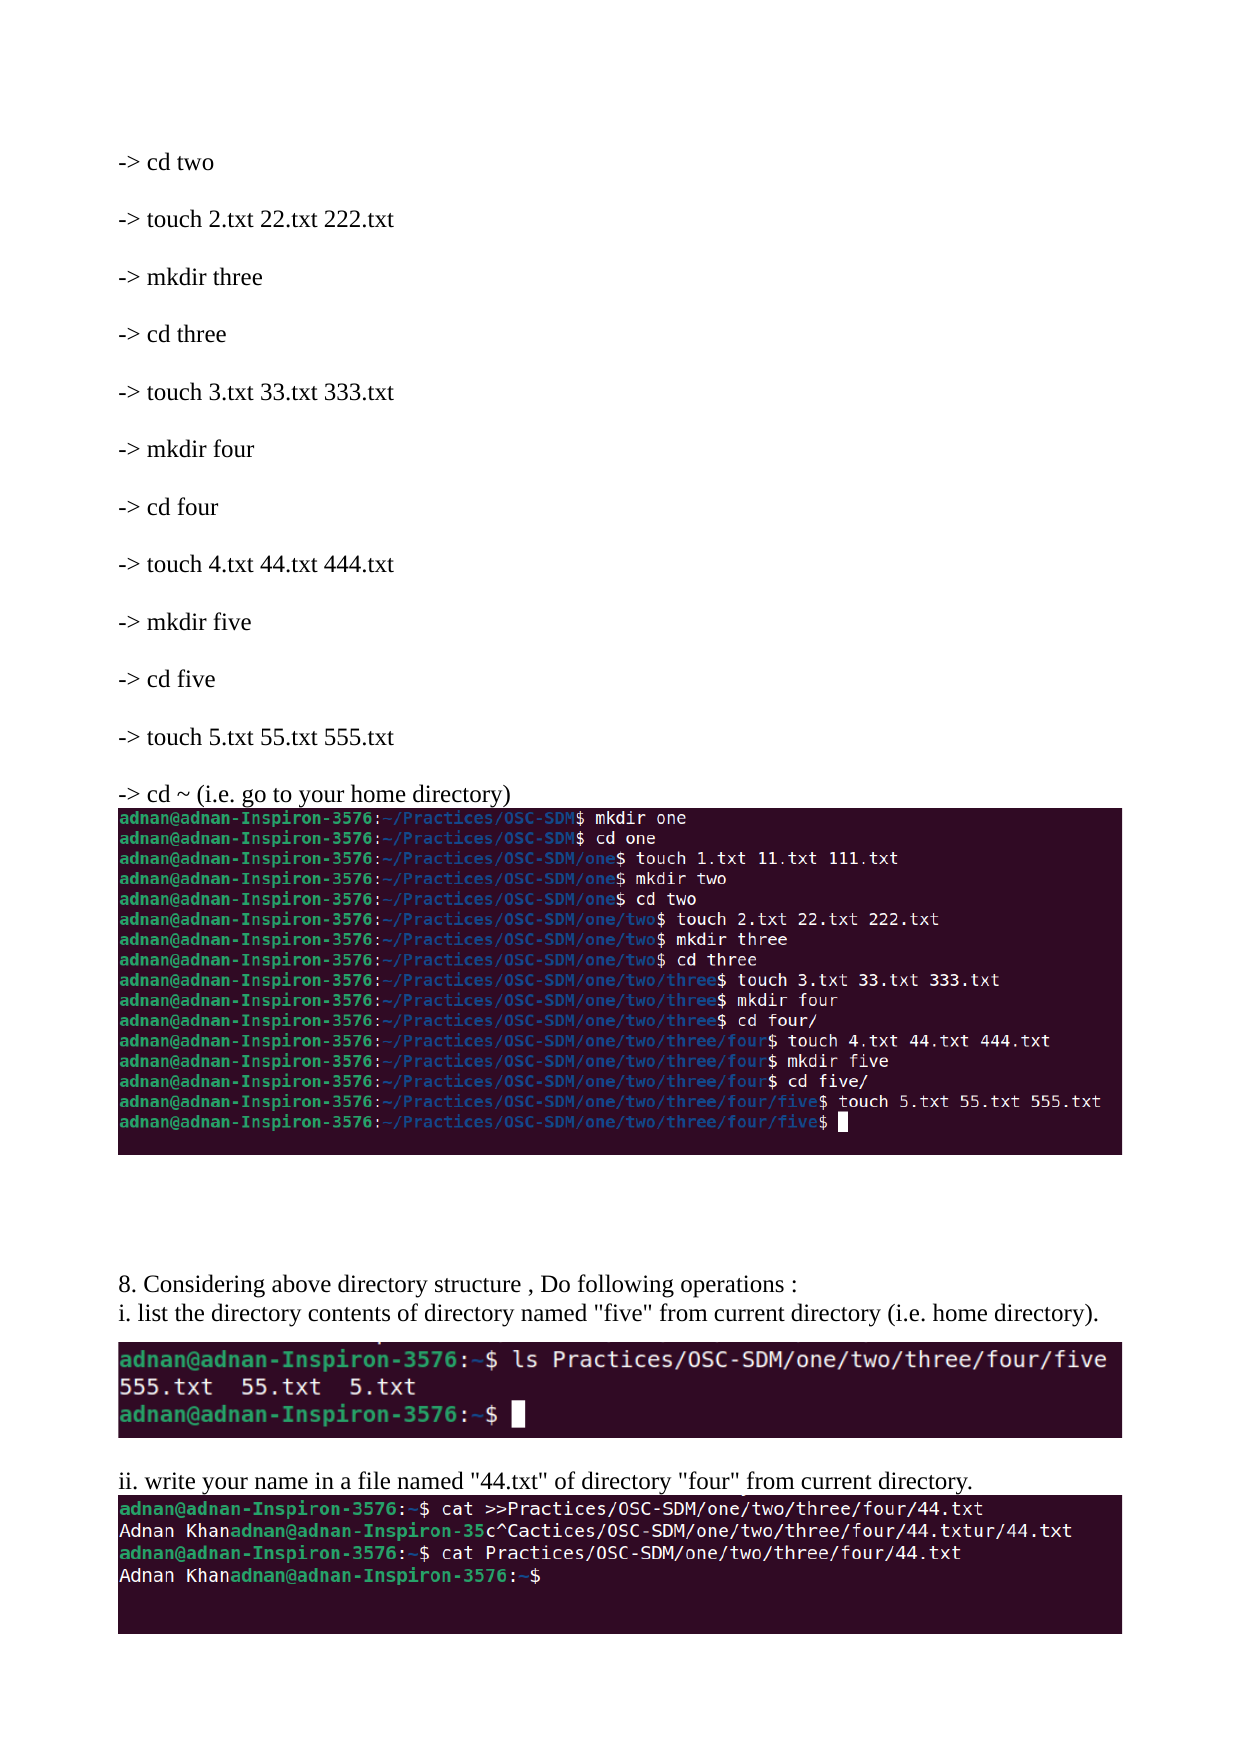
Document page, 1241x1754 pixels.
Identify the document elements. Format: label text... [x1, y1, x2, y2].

text -> cd five [118, 664, 1122, 693]
text 8. Considering above directory structure , Do following operations : [118, 1269, 1122, 1298]
text -> cd four [118, 492, 1122, 521]
picture [118, 808, 1123, 1155]
text -> mkdir five [118, 607, 1122, 636]
picture [118, 1495, 1123, 1634]
text -> mkdir four [118, 434, 1122, 463]
text -> touch 4.txt 44.txt 444.txt [118, 549, 1122, 578]
text -> touch 2.txt 22.txt 222.txt [118, 204, 1122, 233]
text -> cd two [118, 147, 1122, 176]
text ii. write your name in a file named "44.txt" of directory "four" from current directory. [118, 1466, 1122, 1495]
text i. list the directory contents of directory named "five" from current directory (i.e. home directory). [118, 1298, 1122, 1327]
text -> mkdir three [118, 262, 1122, 291]
text -> touch 5.txt 55.txt 555.txt [118, 722, 1122, 751]
text -> touch 3.txt 33.txt 333.txt [118, 377, 1122, 406]
picture [118, 1342, 1123, 1438]
text -> cd three [118, 319, 1122, 348]
text -> cd ~ (i.e. go to your home directory) [118, 779, 1122, 808]
